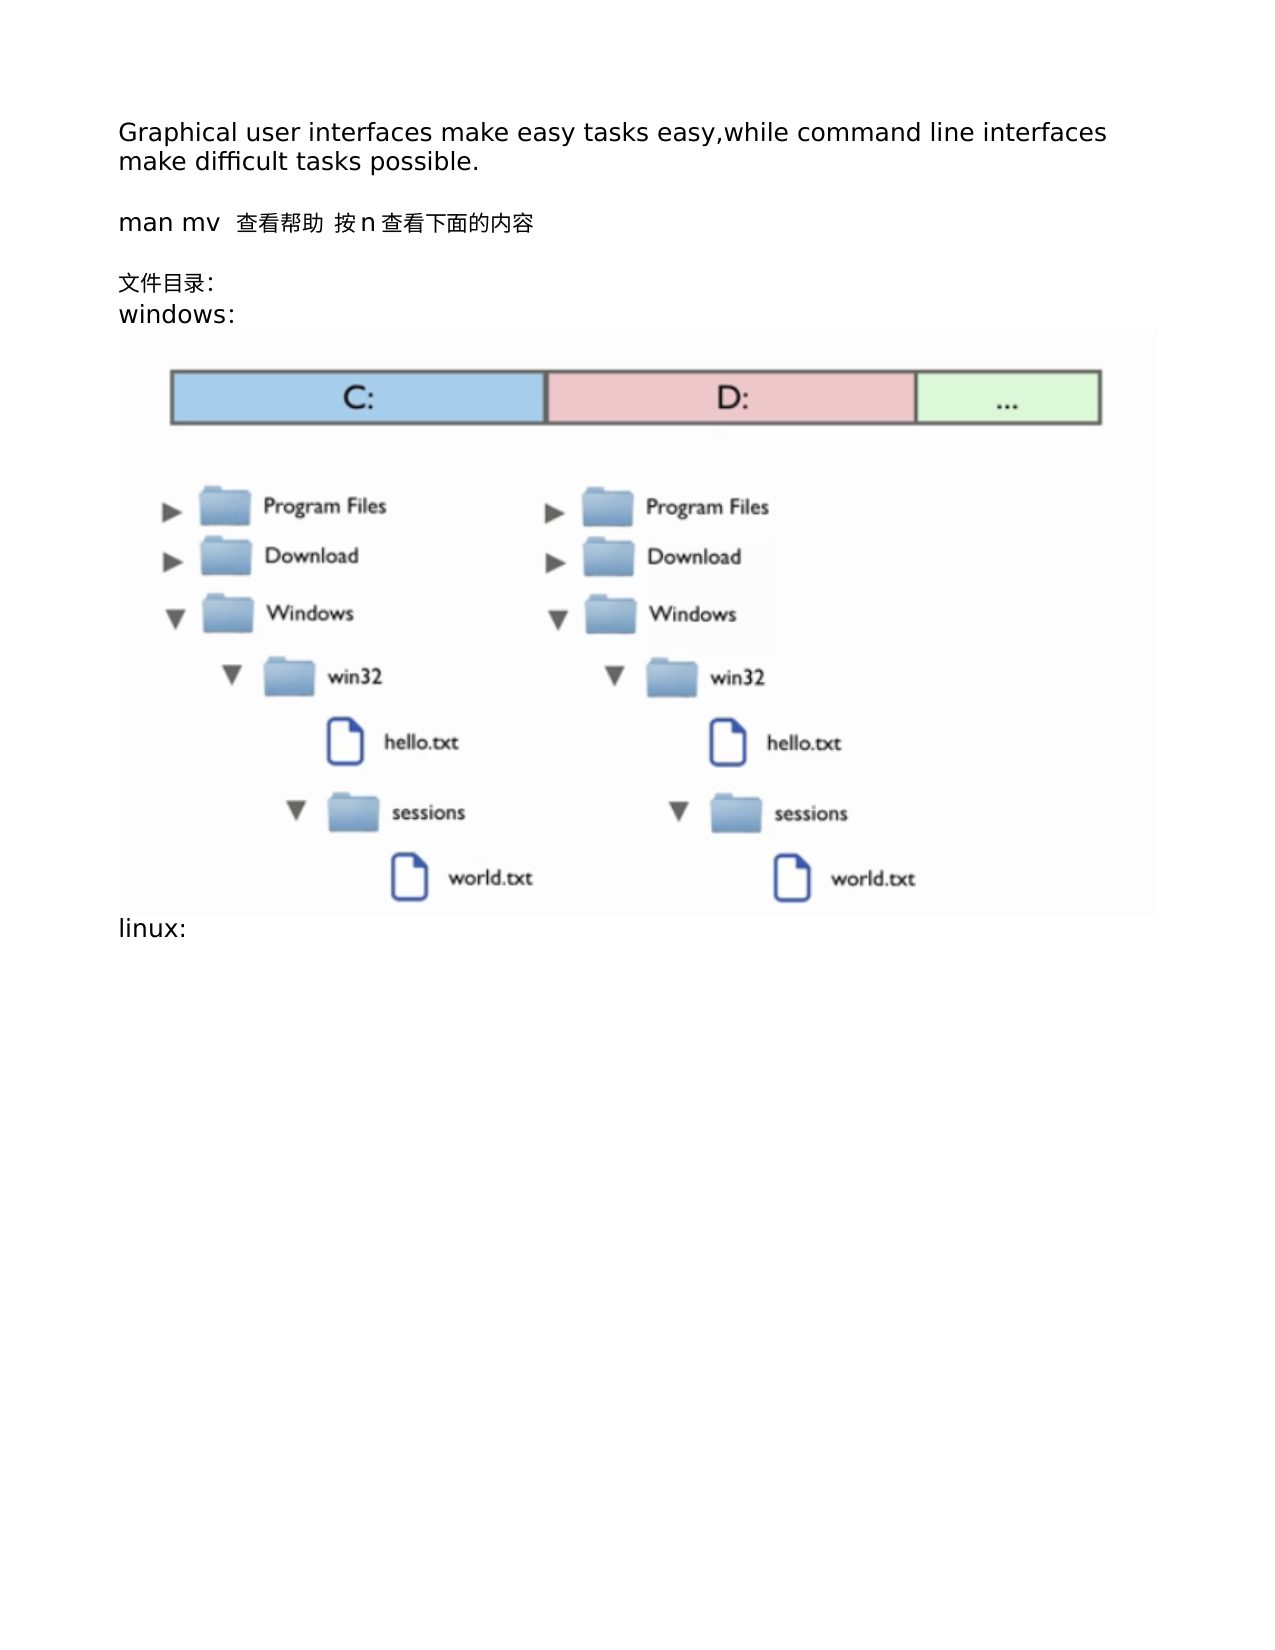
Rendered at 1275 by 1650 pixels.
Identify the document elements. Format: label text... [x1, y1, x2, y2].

text Graphical user interfaces make easy tasks easy,while command line interfaces make difficult tasks possible. [118, 118, 1157, 176]
picture [118, 329, 1157, 915]
text linux: [118, 915, 1157, 944]
text man mv 查看帮助 按n查看下面的内容 [118, 206, 1157, 237]
text 文件目录： [118, 266, 1157, 298]
text windows： [118, 298, 1157, 329]
